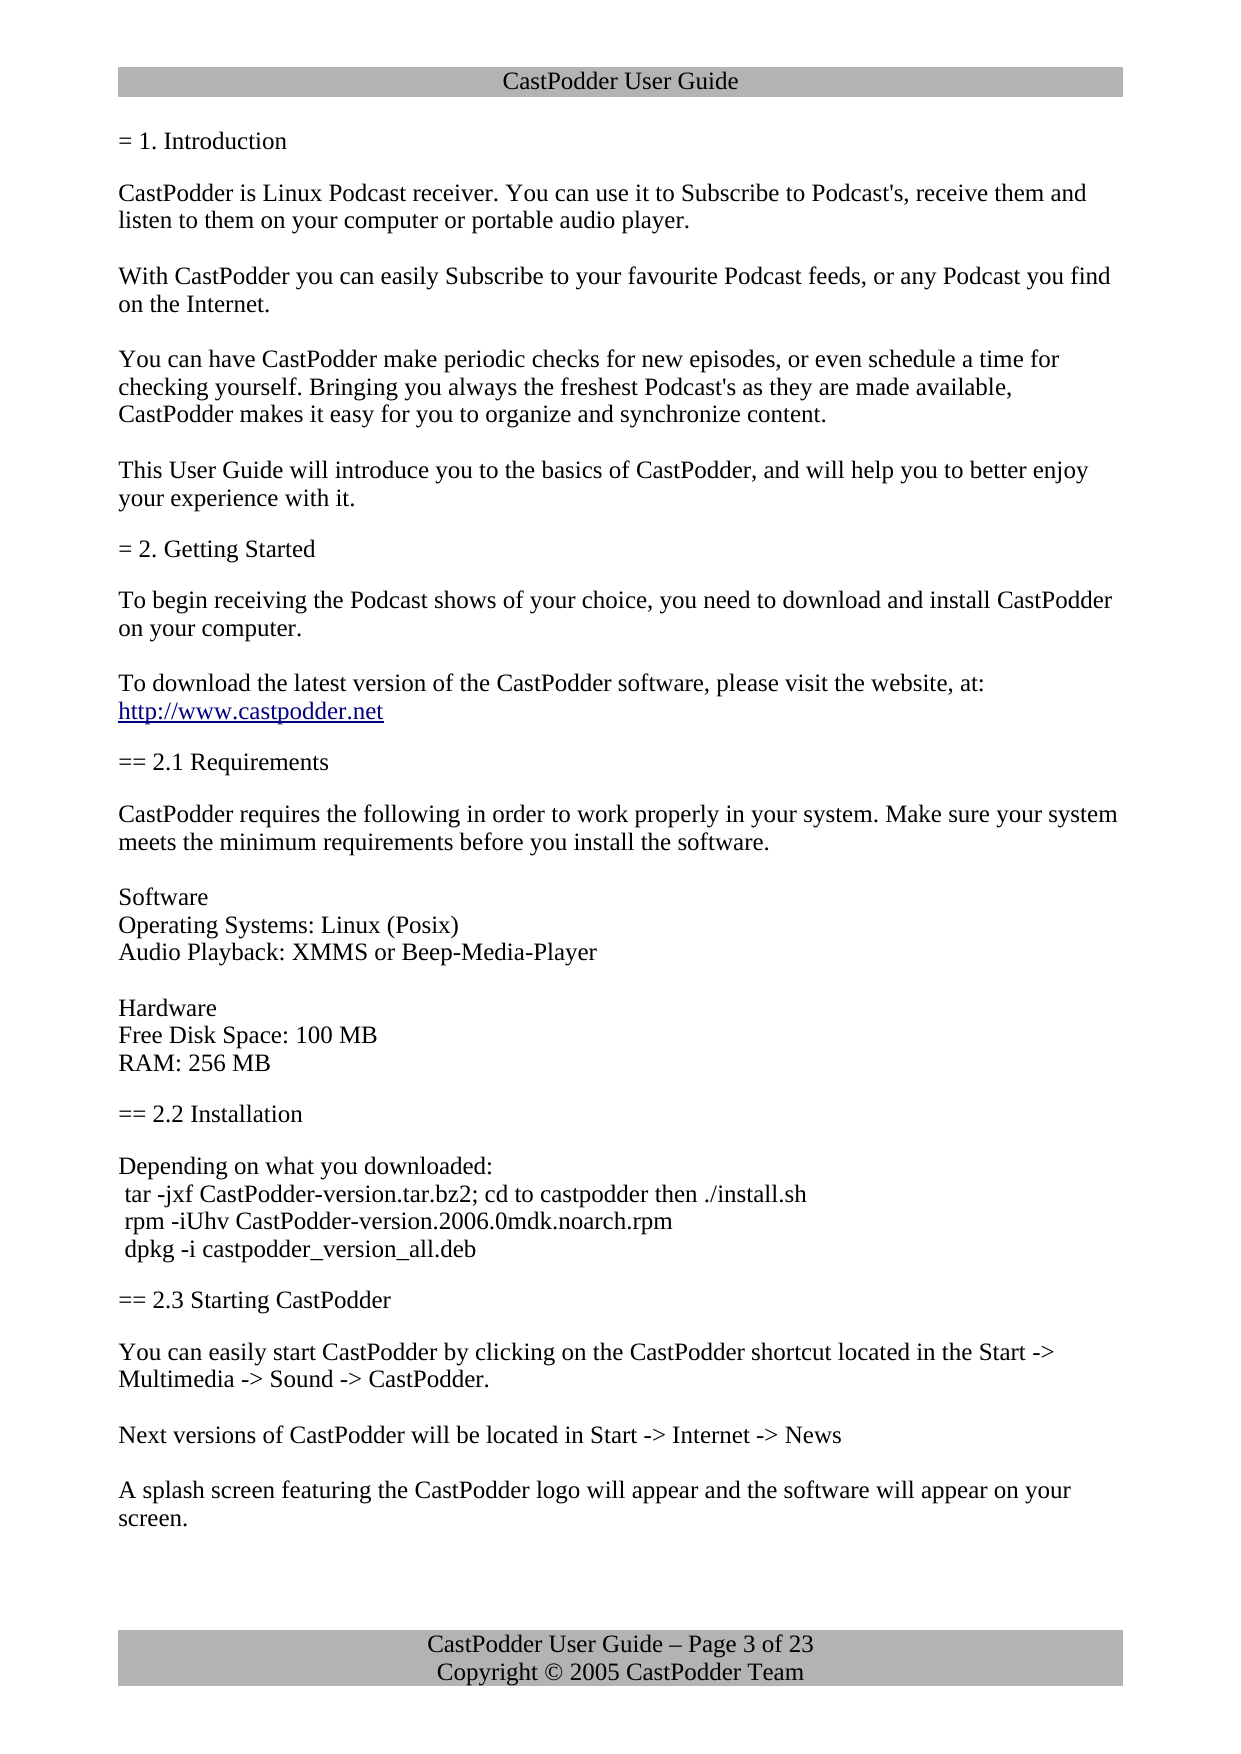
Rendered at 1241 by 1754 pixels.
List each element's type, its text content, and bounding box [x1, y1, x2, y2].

text Hardware [118, 994, 1123, 1022]
text == 2.1 Requirements [118, 748, 1123, 776]
text dpkg -i castpodder_version_all.deb [118, 1235, 1123, 1263]
text Depending on what you downloaded: [118, 1152, 1123, 1180]
text RAM: 256 MB [118, 1049, 1123, 1077]
text With CastPodder you can easily Subscribe to your favourite Podcast feeds, or any Podcast you find on the Internet. [118, 262, 1123, 317]
text To begin receiving the Podcast shows of your choice, you need to download and install CastPodder on your computer. [118, 586, 1123, 642]
text = 1. Introduction [118, 127, 1123, 155]
text Free Disk Space: 100 MB [118, 1022, 1123, 1049]
text Audio Playback: XMMS or Beep-Media-Player [118, 938, 1123, 966]
text CastPodder requires the following in order to work properly in your system. Make sure your system meets the minimum requirements before you install the software. [118, 800, 1123, 855]
text You can have CastPodder make periodic checks for new episodes, or even schedule a time for checking yourself. Bringing you always the freshest Podcast's as they are made available, CastPodder makes it easy for you to organize and synchronize content. [118, 345, 1123, 428]
text CastPodder is Linux Podcast receiver. You can use it to Subscribe to Podcast's, receive them and listen to them on your computer or portable audio player. [118, 179, 1123, 234]
text Software [118, 883, 1123, 911]
text = 2. Getting Started [118, 535, 1123, 563]
text rpm -iUhv CastPodder-version.2006.0mdk.noarch.rpm [118, 1207, 1123, 1235]
text A splash screen featuring the CastPodder logo will appear and the software will appear on your screen. [118, 1476, 1123, 1532]
text You can easily start CastPodder by clicking on the CastPodder shortcut located in the Start -> Multimedia -> Sound -> CastPodder. [118, 1338, 1123, 1393]
text This User Guide will introduce you to the basics of CastPodder, and will help you to better enjoy your experience with it. [118, 456, 1123, 511]
text To download the latest version of the CastPodder software, please visit the website, at: http://www.castpodder.net [118, 669, 1123, 725]
text == 2.2 Installation [118, 1101, 1123, 1128]
text Operating Systems: Linux (Posix) [118, 911, 1123, 938]
text tar -jxf CastPodder-version.tar.bz2; cd to castpodder then ./install.sh [118, 1180, 1123, 1207]
text == 2.3 Starting CastPodder [118, 1286, 1123, 1314]
text Next versions of CastPodder will be located in Start -> Internet -> News [118, 1421, 1123, 1449]
